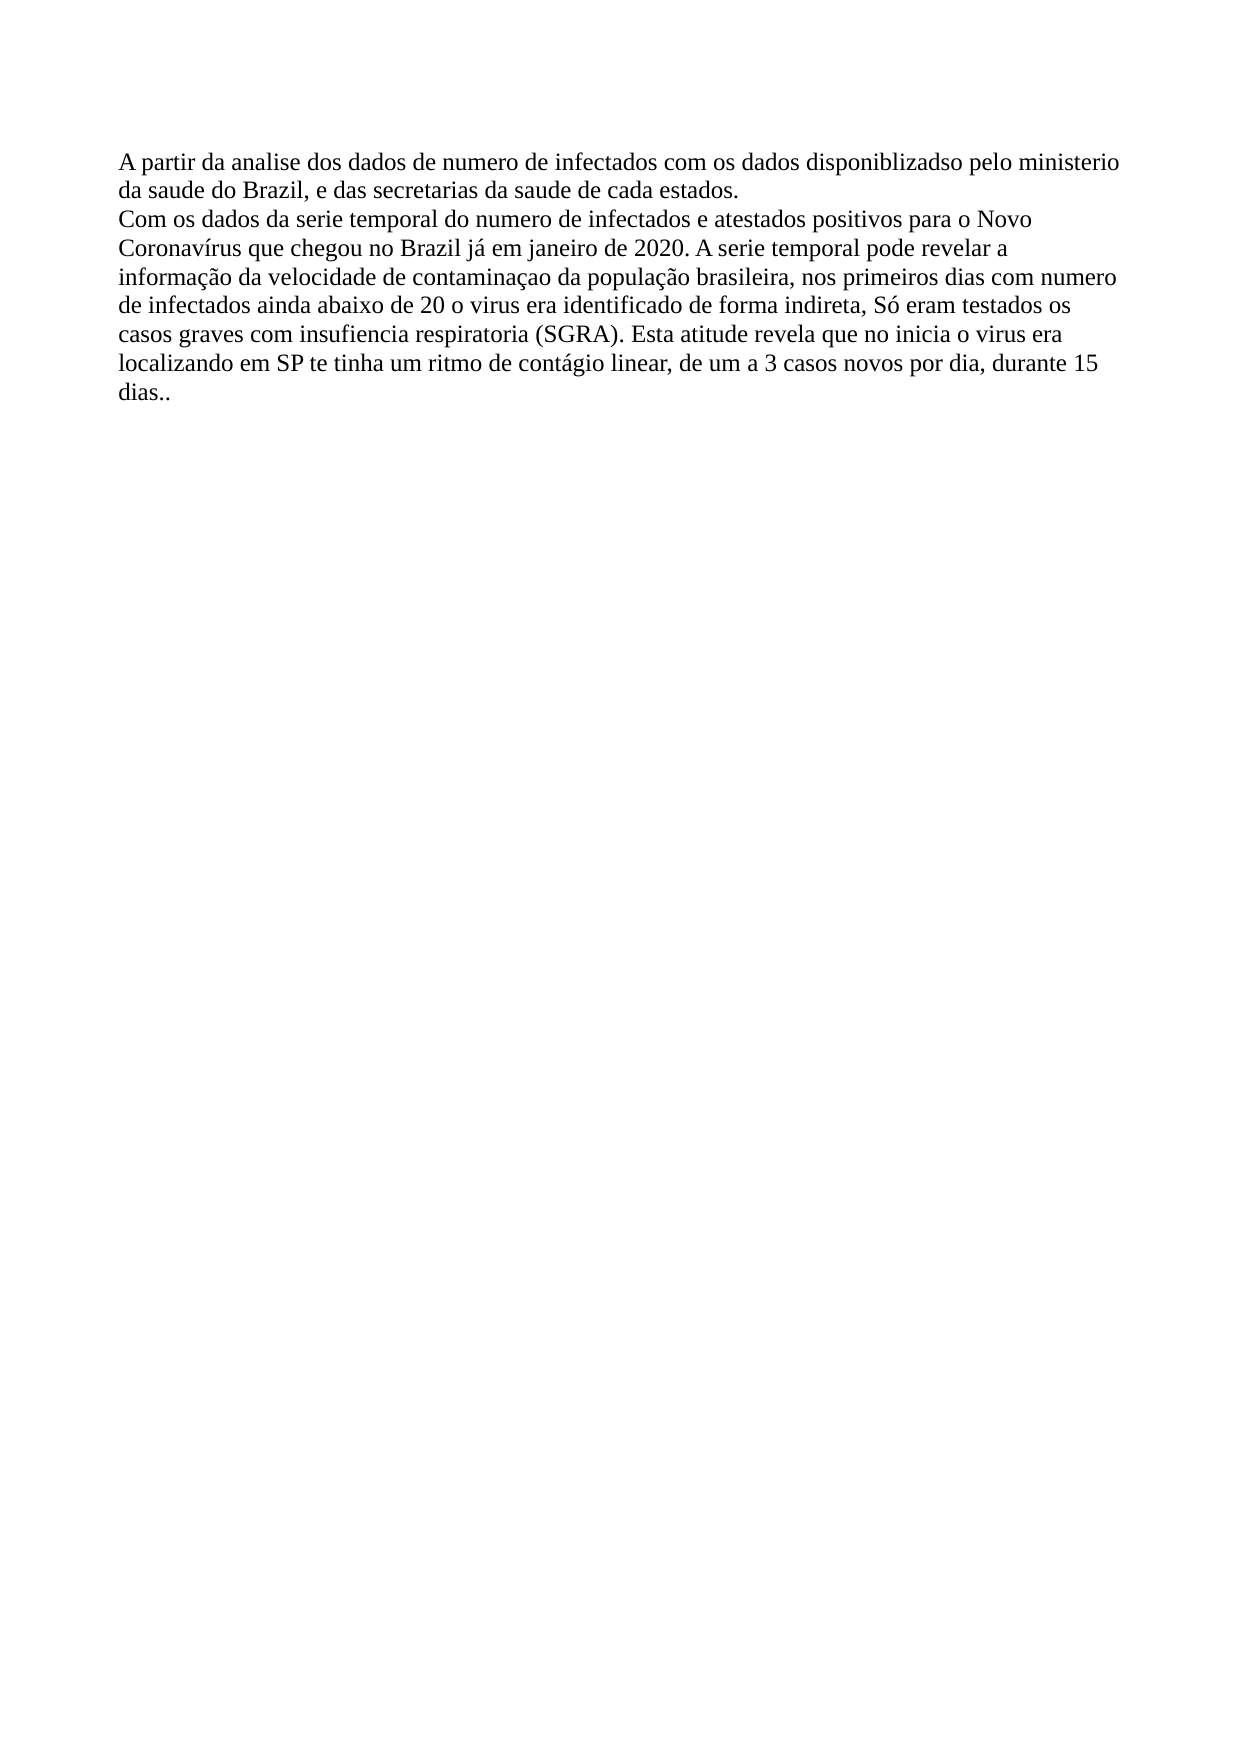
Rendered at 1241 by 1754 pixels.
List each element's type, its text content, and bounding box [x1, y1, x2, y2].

text Com os dados da serie temporal do numero de infectados e atestados positivos para o Novo Coronavírus que chegou no Brazil já em janeiro de 2020. A serie temporal pode revelar a informação da velocidade de contaminaçao da população brasileira, nos primeiros dias com numero de infectados ainda abaixo de 20 o virus era identificado de forma indireta, Só eram testados os casos graves com insufiencia respiratoria (SGRA). Esta atitude revela que no inicia o virus era localizando em SP te tinha um ritmo de contágio linear, de um a 3 casos novos por dia, durante 15 dias.. [118, 204, 1122, 406]
text A partir da analise dos dados de numero de infectados com os dados disponiblizadso pelo ministerio da saude do Brazil, e das secretarias da saude de cada estados. [118, 147, 1122, 204]
